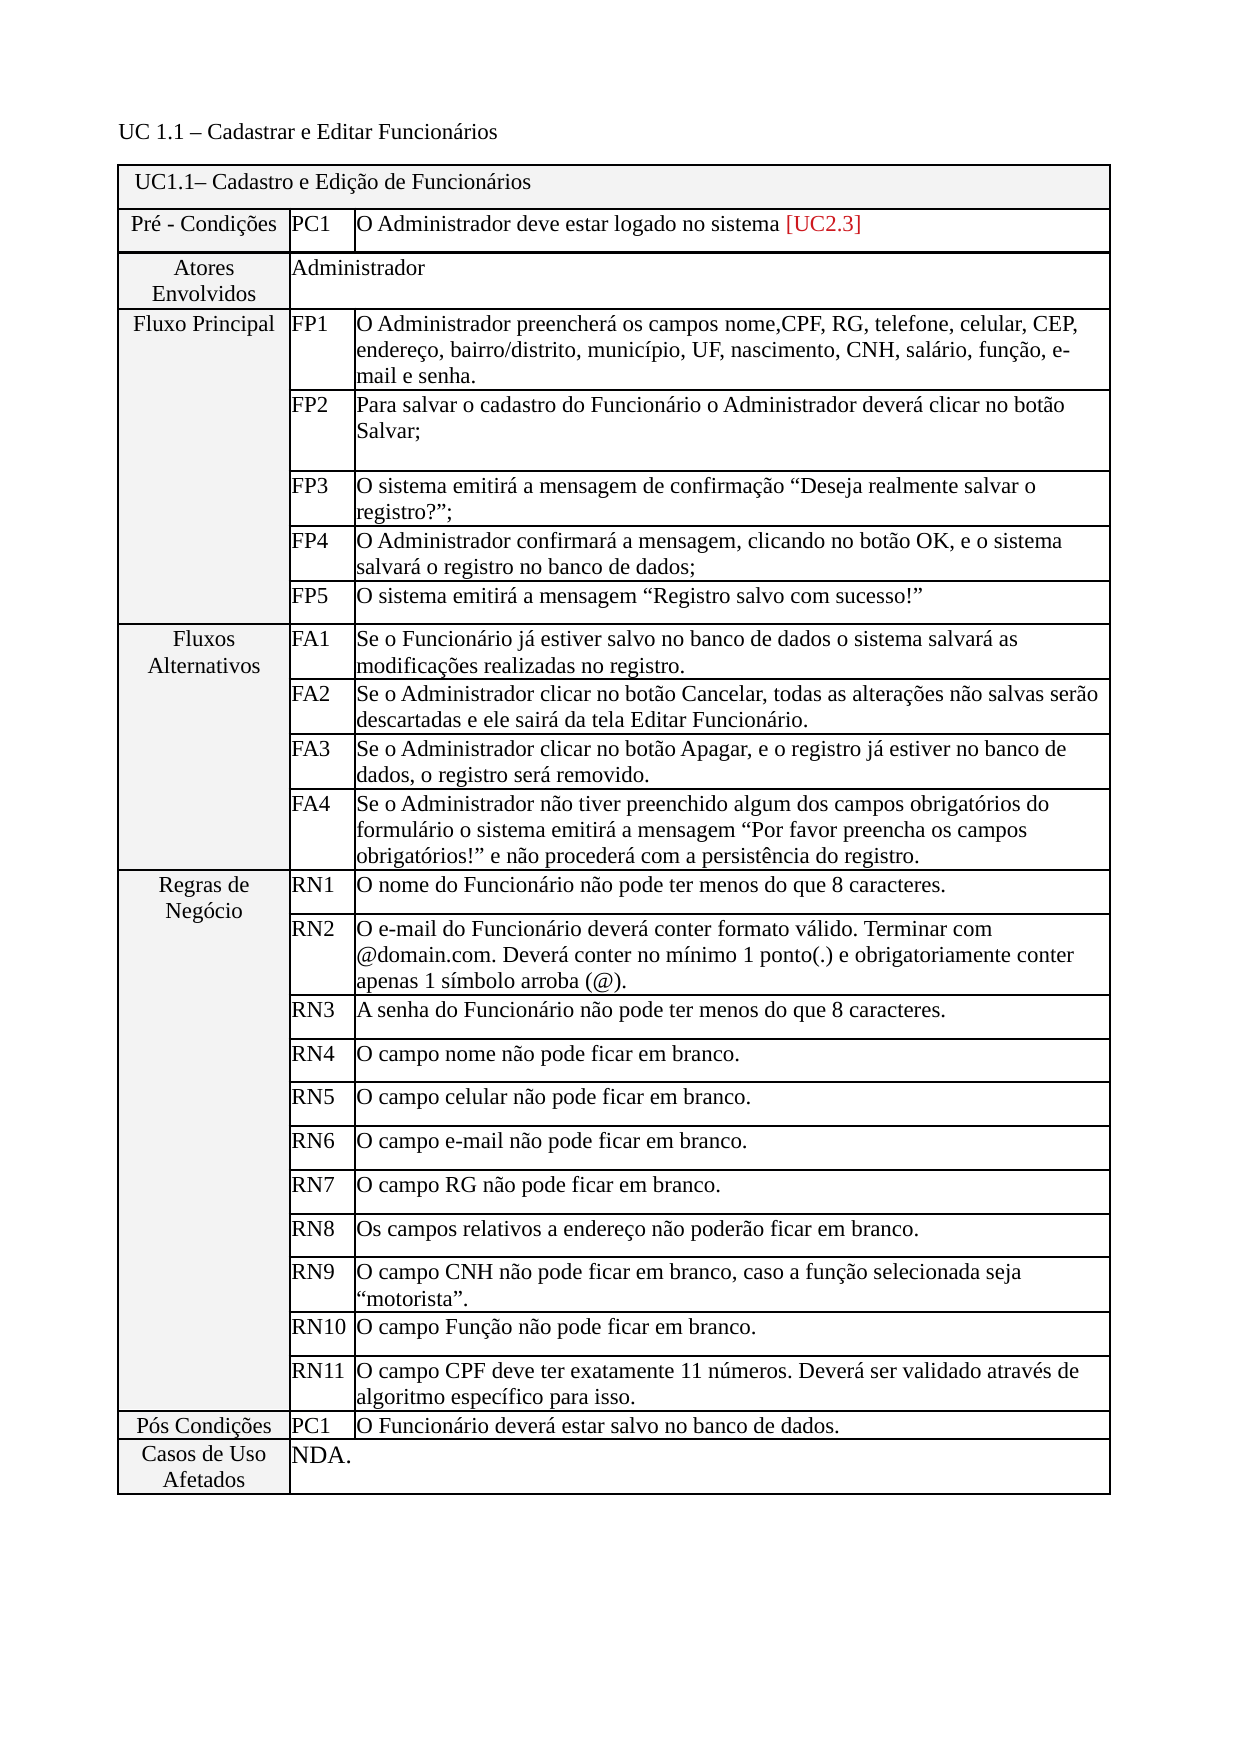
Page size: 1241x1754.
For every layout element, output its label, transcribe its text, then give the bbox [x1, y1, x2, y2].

table_cell RN8 [291, 1215, 354, 1256]
table_cell Fluxos Alternativos [119, 625, 289, 869]
table_cell O Administrador confirmará a mensagem, clicando no botão OK, e o sistema salvará o registro no banco de dados; [356, 527, 1109, 579]
table_cell RN4 [291, 1040, 354, 1081]
table_cell RN11 [291, 1357, 354, 1409]
table_header UC1.1– Cadastro e Edição de Funcionários [119, 166, 1109, 208]
table_cell FA3 [291, 735, 354, 788]
table_cell O campo RG não pode ficar em branco. [356, 1171, 1109, 1212]
table_cell Se o Administrador não tiver preenchido algum dos campos obrigatórios do formulário o sistema emitirá a mensagem “Por favor preencha os campos obrigatórios!” e não procederá com a persistência do registro. [356, 790, 1109, 869]
table_cell Se o Funcionário já estiver salvo no banco de dados o sistema salvará as modificações realizadas no registro. [356, 625, 1109, 678]
table_cell Os campos relativos a endereço não poderão ficar em branco. [356, 1215, 1109, 1256]
table_cell FP4 [291, 527, 354, 579]
table_cell O Administrador preencherá os campos nome,CPF, RG, telefone, celular, CEP, endereço, bairro/distrito, município, UF, nascimento, CNH, salário, função, e-mail e senha. [356, 310, 1109, 389]
table_cell NDA. [291, 1440, 1109, 1493]
table_cell RN6 [291, 1127, 354, 1169]
table_cell Se o Administrador clicar no botão Cancelar, todas as alterações não salvas serão descartadas e ele sairá da tela Editar Funcionário. [356, 680, 1109, 733]
table_cell Fluxo Principal [119, 310, 289, 623]
table_cell FA2 [291, 680, 354, 733]
table_cell PC1 [291, 210, 354, 251]
table_cell O campo CNH não pode ficar em branco, caso a função selecionada seja “motorista”. [356, 1258, 1109, 1311]
table_cell RN7 [291, 1171, 354, 1212]
table_cell RN2 [291, 915, 354, 994]
table_cell RN5 [291, 1083, 354, 1125]
table_cell FP1 [291, 310, 354, 389]
table_cell Se o Administrador clicar no botão Apagar, e o registro já estiver no banco de dados, o registro será removido. [356, 735, 1109, 788]
table_cell O campo nome não pode ficar em branco. [356, 1040, 1109, 1081]
table_cell RN9 [291, 1258, 354, 1311]
table_cell Administrador [291, 254, 1109, 308]
table_cell A senha do Funcionário não pode ter menos do que 8 caracteres. [356, 996, 1109, 1037]
table_cell FA1 [291, 625, 354, 678]
table_cell O sistema emitirá a mensagem de confirmação “Deseja realmente salvar o registro?”; [356, 472, 1109, 525]
table_cell PC1 [291, 1412, 354, 1438]
table_cell FP3 [291, 472, 354, 525]
table_cell Para salvar o cadastro do Funcionário o Administrador deverá clicar no botão Salvar; [356, 391, 1109, 470]
table_cell Casos de Uso Afetados [119, 1440, 289, 1493]
table_cell O Funcionário deverá estar salvo no banco de dados. [356, 1412, 1109, 1438]
table_cell FP5 [291, 582, 354, 623]
table_cell O sistema emitirá a mensagem “Registro salvo com sucesso!” [356, 582, 1109, 623]
table_cell Pré - Condições [119, 210, 289, 251]
table_cell O campo celular não pode ficar em branco. [356, 1083, 1109, 1125]
table_cell FP2 [291, 391, 354, 470]
table_cell Pós Condições [119, 1412, 289, 1438]
table_cell RN1 [291, 871, 354, 913]
table_cell O nome do Funcionário não pode ter menos do que 8 caracteres. [356, 871, 1109, 913]
table_cell RN10 [291, 1313, 354, 1355]
table_cell O campo CPF deve ter exatamente 11 números. Deverá ser validado através de algoritmo específico para isso. [356, 1357, 1109, 1409]
table_cell O campo Função não pode ficar em branco. [356, 1313, 1109, 1355]
table_cell RN3 [291, 996, 354, 1037]
table_cell FA4 [291, 790, 354, 869]
table_cell O campo e-mail não pode ficar em branco. [356, 1127, 1109, 1169]
table_cell Atores Envolvidos [119, 254, 289, 308]
table_cell Regras de Negócio [119, 871, 289, 1409]
text UC 1.1 – Cadastrar e Editar Funcionários [118, 118, 1122, 144]
table_cell O Administrador deve estar logado no sistema [UC2.3] [356, 210, 1109, 251]
table_cell O e-mail do Funcionário deverá conter formato válido. Terminar com @domain.com. Deverá conter no mínimo 1 ponto(.) e obrigatoriamente conter apenas 1 símbolo arroba (@). [356, 915, 1109, 994]
